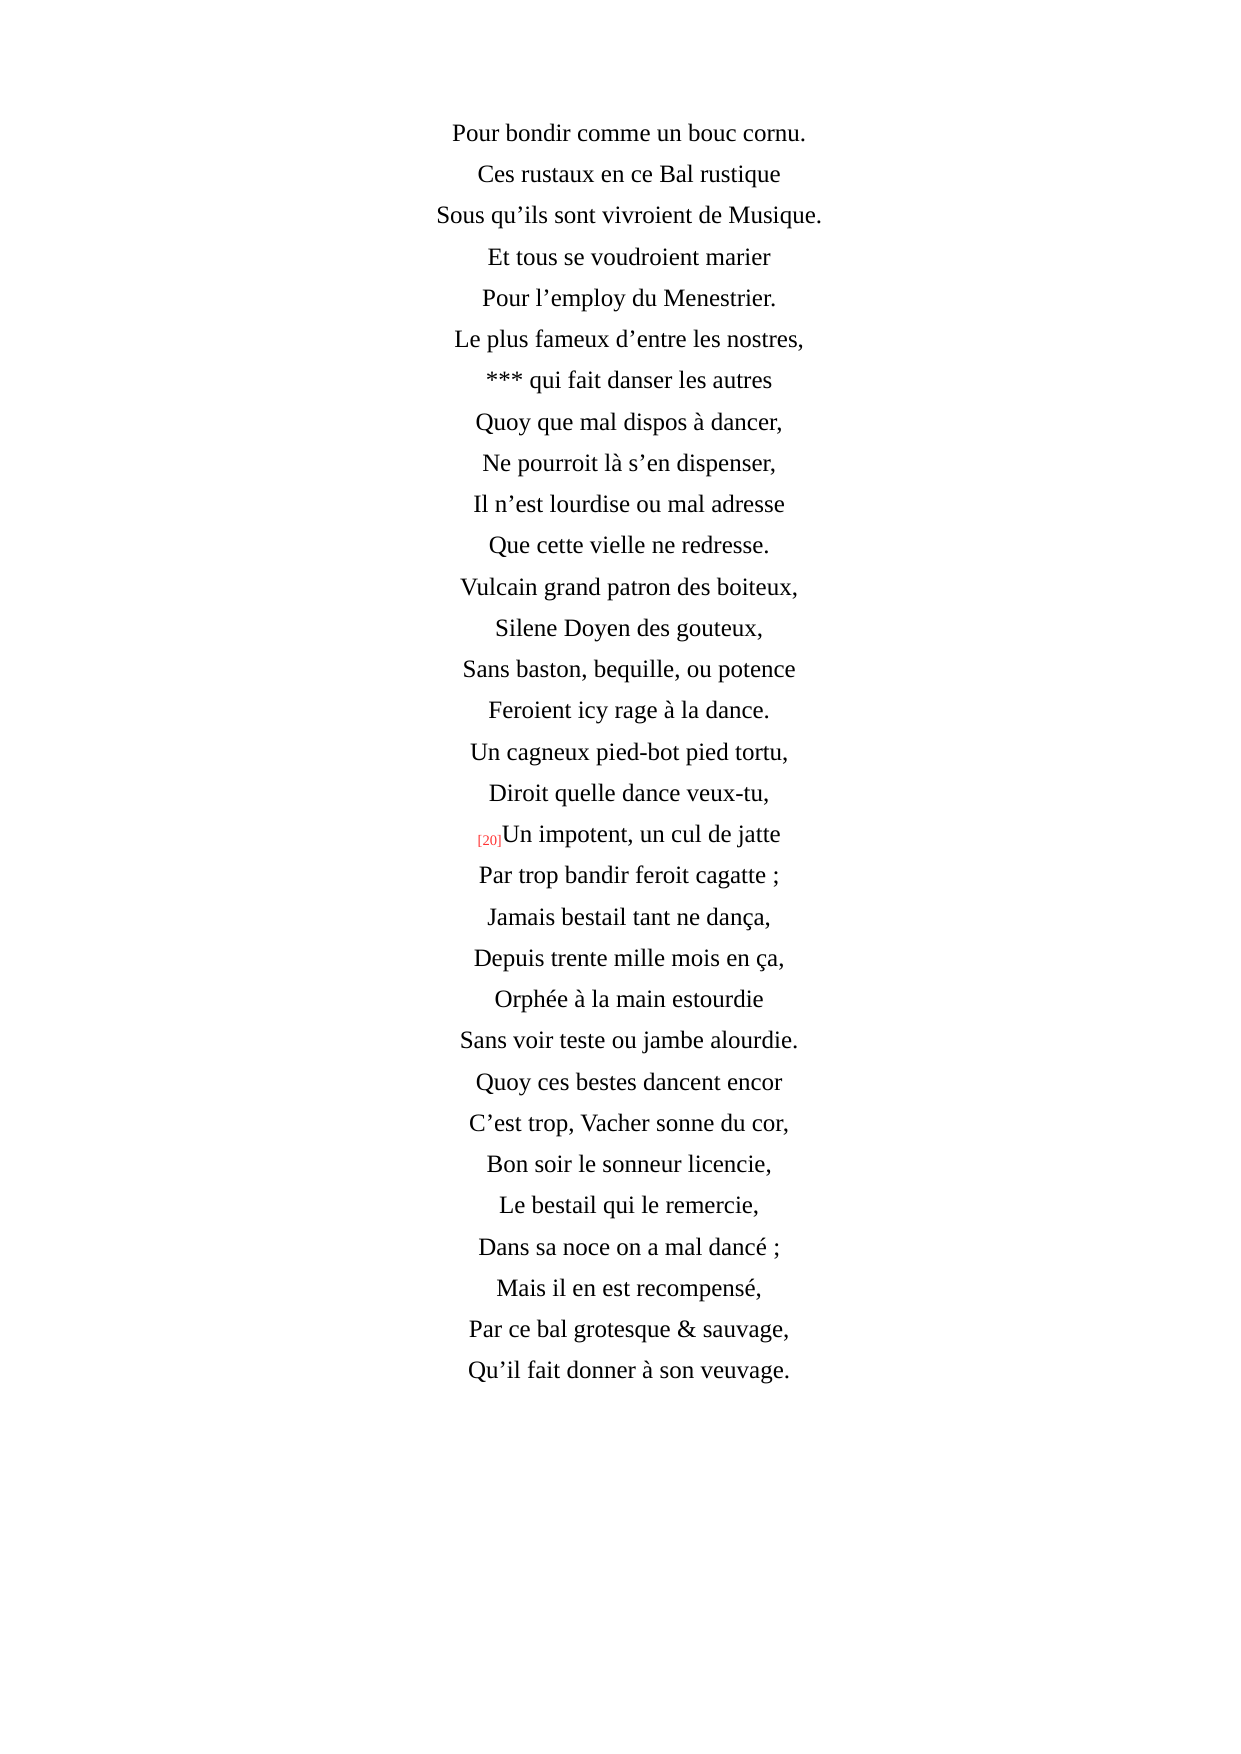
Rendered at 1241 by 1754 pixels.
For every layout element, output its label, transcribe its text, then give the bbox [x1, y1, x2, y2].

text Par trop bandir feroit cagatte ; [118, 861, 1122, 889]
text Quoy que mal dispos à dancer, [118, 407, 1122, 436]
text Feroient icy rage à la dance. [118, 696, 1122, 724]
text Sans voir teste ou jambe alourdie. [118, 1026, 1122, 1054]
text Orphée à la main estourdie [118, 984, 1122, 1013]
text Jamais bestail tant ne dança, [118, 902, 1122, 931]
text Bon soir le sonneur licencie, [118, 1149, 1122, 1178]
text Et tous se voudroient marier [118, 242, 1122, 271]
text Sans baston, bequille, ou potence [118, 654, 1122, 683]
text Ne pourroit là s’en dispenser, [118, 448, 1122, 477]
text Que cette vielle ne redresse. [118, 531, 1122, 559]
text Pour l’employ du Menestrier. [118, 283, 1122, 312]
text Ces rustaux en ce Bal rustique [118, 159, 1122, 188]
text C’est trop, Vacher sonne du cor, [118, 1108, 1122, 1137]
text Par ce bal grotesque & sauvage, [118, 1314, 1122, 1343]
text Qu’il fait donner à son veuvage. [118, 1356, 1122, 1384]
text Depuis trente mille mois en ça, [118, 943, 1122, 972]
text Le bestail qui le remercie, [118, 1191, 1122, 1219]
text Dans sa noce on a mal dancé ; [118, 1232, 1122, 1261]
text Sous qu’ils sont vivroient de Musique. [118, 201, 1122, 229]
text Le plus fameux d’entre les nostres, [118, 324, 1122, 353]
text Silene Doyen des gouteux, [118, 613, 1122, 642]
text Diroit quelle dance veux-tu, [118, 778, 1122, 807]
text Vulcain grand patron des boiteux, [118, 572, 1122, 601]
text Quoy ces bestes dancent encor [118, 1067, 1122, 1096]
text Mais il en est recompensé, [118, 1273, 1122, 1302]
text Un cagneux pied-bot pied tortu, [118, 737, 1122, 766]
text [20]Un impotent, un cul de jatte [118, 819, 1122, 848]
text Pour bondir comme un bouc cornu. [118, 118, 1122, 147]
text Il n’est lourdise ou mal adresse [118, 489, 1122, 518]
text *** qui fait danser les autres [118, 366, 1122, 394]
